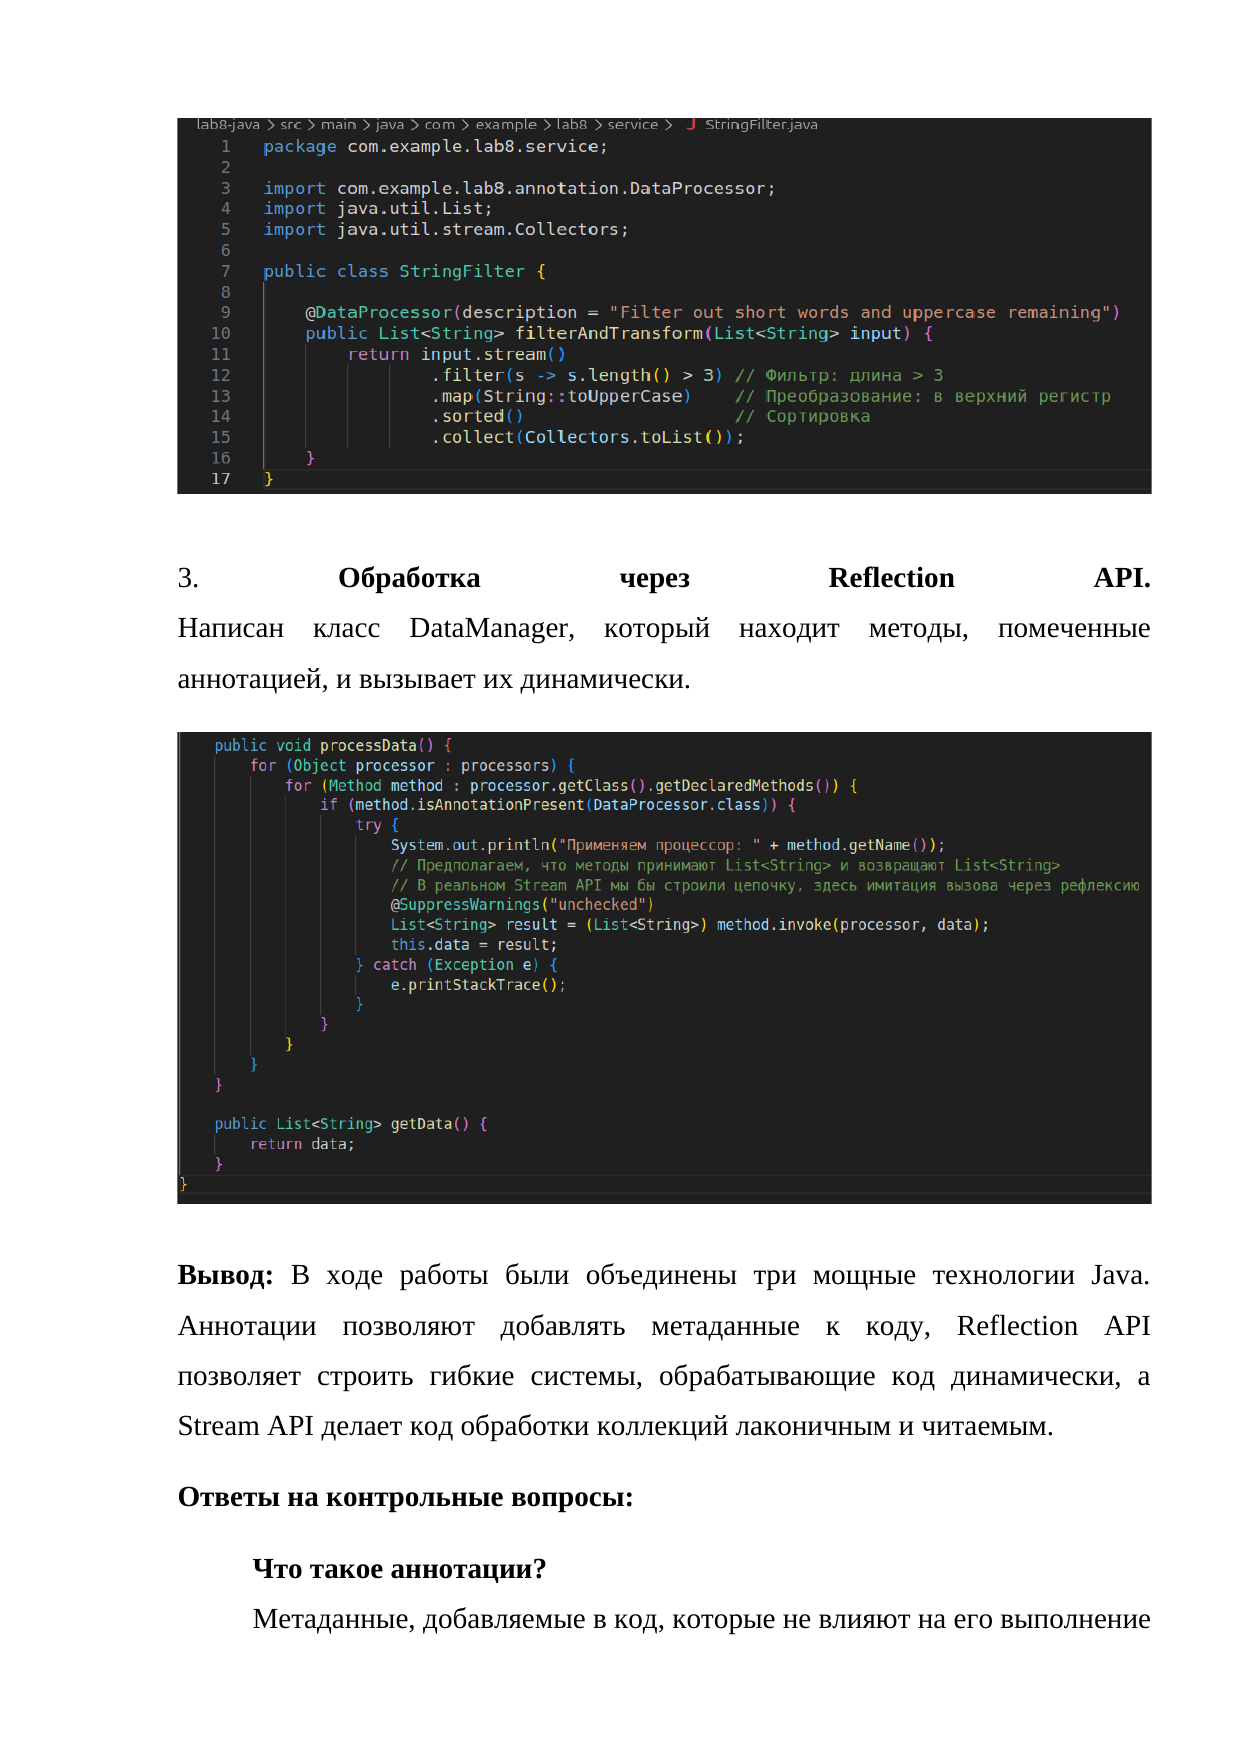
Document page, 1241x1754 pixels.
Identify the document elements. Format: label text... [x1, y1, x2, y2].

text 3. Обработка через Reflection API. Написан класс DataManager, который находит методы, помеченные аннотацией, и вызывает их динамически. [177, 494, 1152, 694]
text Вывод: В ходе работы были объединены три мощные технологии Java. Аннотации позволяют добавлять метаданные к коду, Reflection API позволяет строить гибкие системы, обрабатывающие код динамически, а Stream API делает код обработки коллекций лаконичным и читаемым. [177, 1204, 1152, 1442]
list Что такое аннотации? Метаданные, добавляемые в код, которые не влияют на его выполнение [215, 1551, 1152, 1634]
text Ответы на контрольные вопросы: [177, 1479, 1152, 1513]
picture [177, 118, 1152, 494]
picture [177, 732, 1152, 1204]
